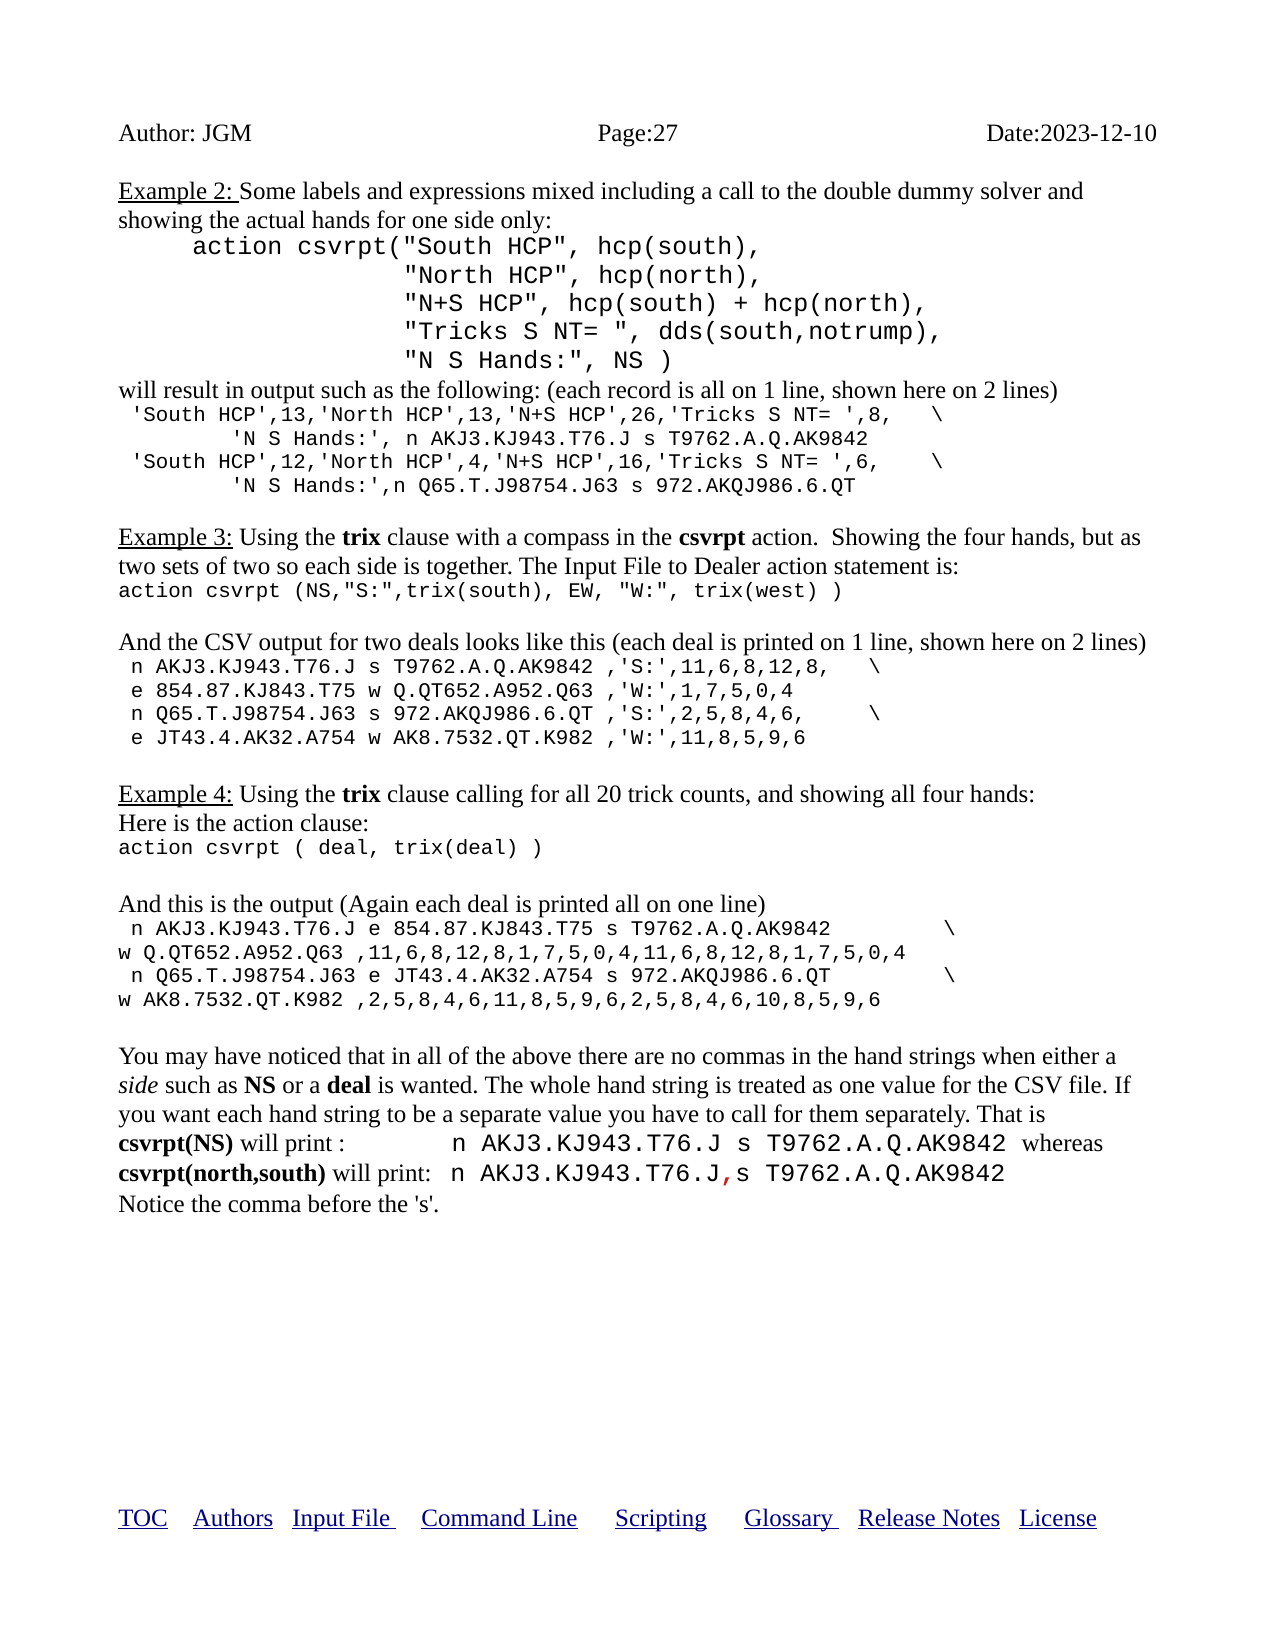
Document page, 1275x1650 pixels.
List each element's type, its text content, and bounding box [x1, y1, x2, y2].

text action csvrpt (NS,"S:",trix(south), EW, "W:", trix(west) ) [118, 580, 1157, 604]
text action csvrpt ( deal, trix(deal) ) [118, 837, 1157, 861]
text n AKJ3.KJ943.T76.J e 854.87.KJ843.T75 s T9762.A.Q.AK9842 \ [118, 918, 1157, 942]
text "Tricks S NT= ", dds(south,notrump), [118, 319, 1157, 347]
text "N S Hands:", NS ) [118, 347, 1157, 376]
text 'N S Hands:', n AKJ3.KJ943.T76.J s T9762.A.Q.AK9842 [118, 428, 1157, 452]
text e 854.87.KJ843.T75 w Q.QT652.A952.Q63 ,'W:',1,7,5,0,4 [118, 680, 1157, 703]
text "North HCP", hcp(north), [118, 262, 1157, 291]
text Example 2: Some labels and expressions mixed including a call to the double dummy solver and showing the actual hands for one side only: [118, 176, 1157, 234]
text And this is the output (Again each deal is printed all on one line) [118, 889, 1157, 918]
text n Q65.T.J98754.J63 e JT43.4.AK32.A754 s 972.AKQJ986.6.QT \ [118, 965, 1157, 989]
text e JT43.4.AK32.A754 w AK8.7532.QT.K982 ,'W:',11,8,5,9,6 [118, 727, 1157, 751]
text Notice the comma before the 's'. [118, 1189, 1157, 1218]
text 'South HCP',13,'North HCP',13,'N+S HCP',26,'Tricks S NT= ',8, \ [118, 404, 1157, 428]
text 'South HCP',12,'North HCP',4,'N+S HCP',16,'Tricks S NT= ',6, \ [118, 452, 1157, 475]
text You may have noticed that in all of the above there are no commas in the hand strings when either a side such as NS or a deal is wanted. The whole hand string is treated as one value for the CSV file. If you want each hand string to be a separate value you have to call for them separately. That is csvrpt(NS) will print : n AKJ3.KJ943.T76.J s T9762.A.Q.AK9842 whereas csvrpt(north,south) will print: n AKJ3.KJ943.T76.J,s T9762.A.Q.AK9842 [118, 1041, 1157, 1189]
text And the CSV output for two deals looks like this (each deal is printed on 1 line, shown here on 2 lines) [118, 627, 1157, 656]
text n Q65.T.J98754.J63 s 972.AKQJ986.6.QT ,'S:',2,5,8,4,6, \ [118, 703, 1157, 727]
text will result in output such as the following: (each record is all on 1 line, shown here on 2 lines) [118, 376, 1157, 404]
text "N+S HCP", hcp(south) + hcp(north), [118, 291, 1157, 319]
text w AK8.7532.QT.K982 ,2,5,8,4,6,11,8,5,9,6,2,5,8,4,6,10,8,5,9,6 [118, 989, 1157, 1013]
text Example 4: Using the trix clause calling for all 20 trick counts, and showing all four hands: [118, 779, 1157, 808]
text w Q.QT652.A952.Q63 ,11,6,8,12,8,1,7,5,0,4,11,6,8,12,8,1,7,5,0,4 [118, 942, 1157, 965]
text Example 3: Using the trix clause with a compass in the csvrpt action. Showing the four hands, but as two sets of two so each side is together. The Input File to Dealer action statement is: [118, 522, 1157, 580]
text action csvrpt("South HCP", hcp(south), [118, 234, 1157, 262]
text n AKJ3.KJ943.T76.J s T9762.A.Q.AK9842 ,'S:',11,6,8,12,8, \ [118, 656, 1157, 680]
text Here is the action clause: [118, 808, 1157, 837]
text 'N S Hands:',n Q65.T.J98754.J63 s 972.AKQJ986.6.QT [118, 475, 1157, 499]
